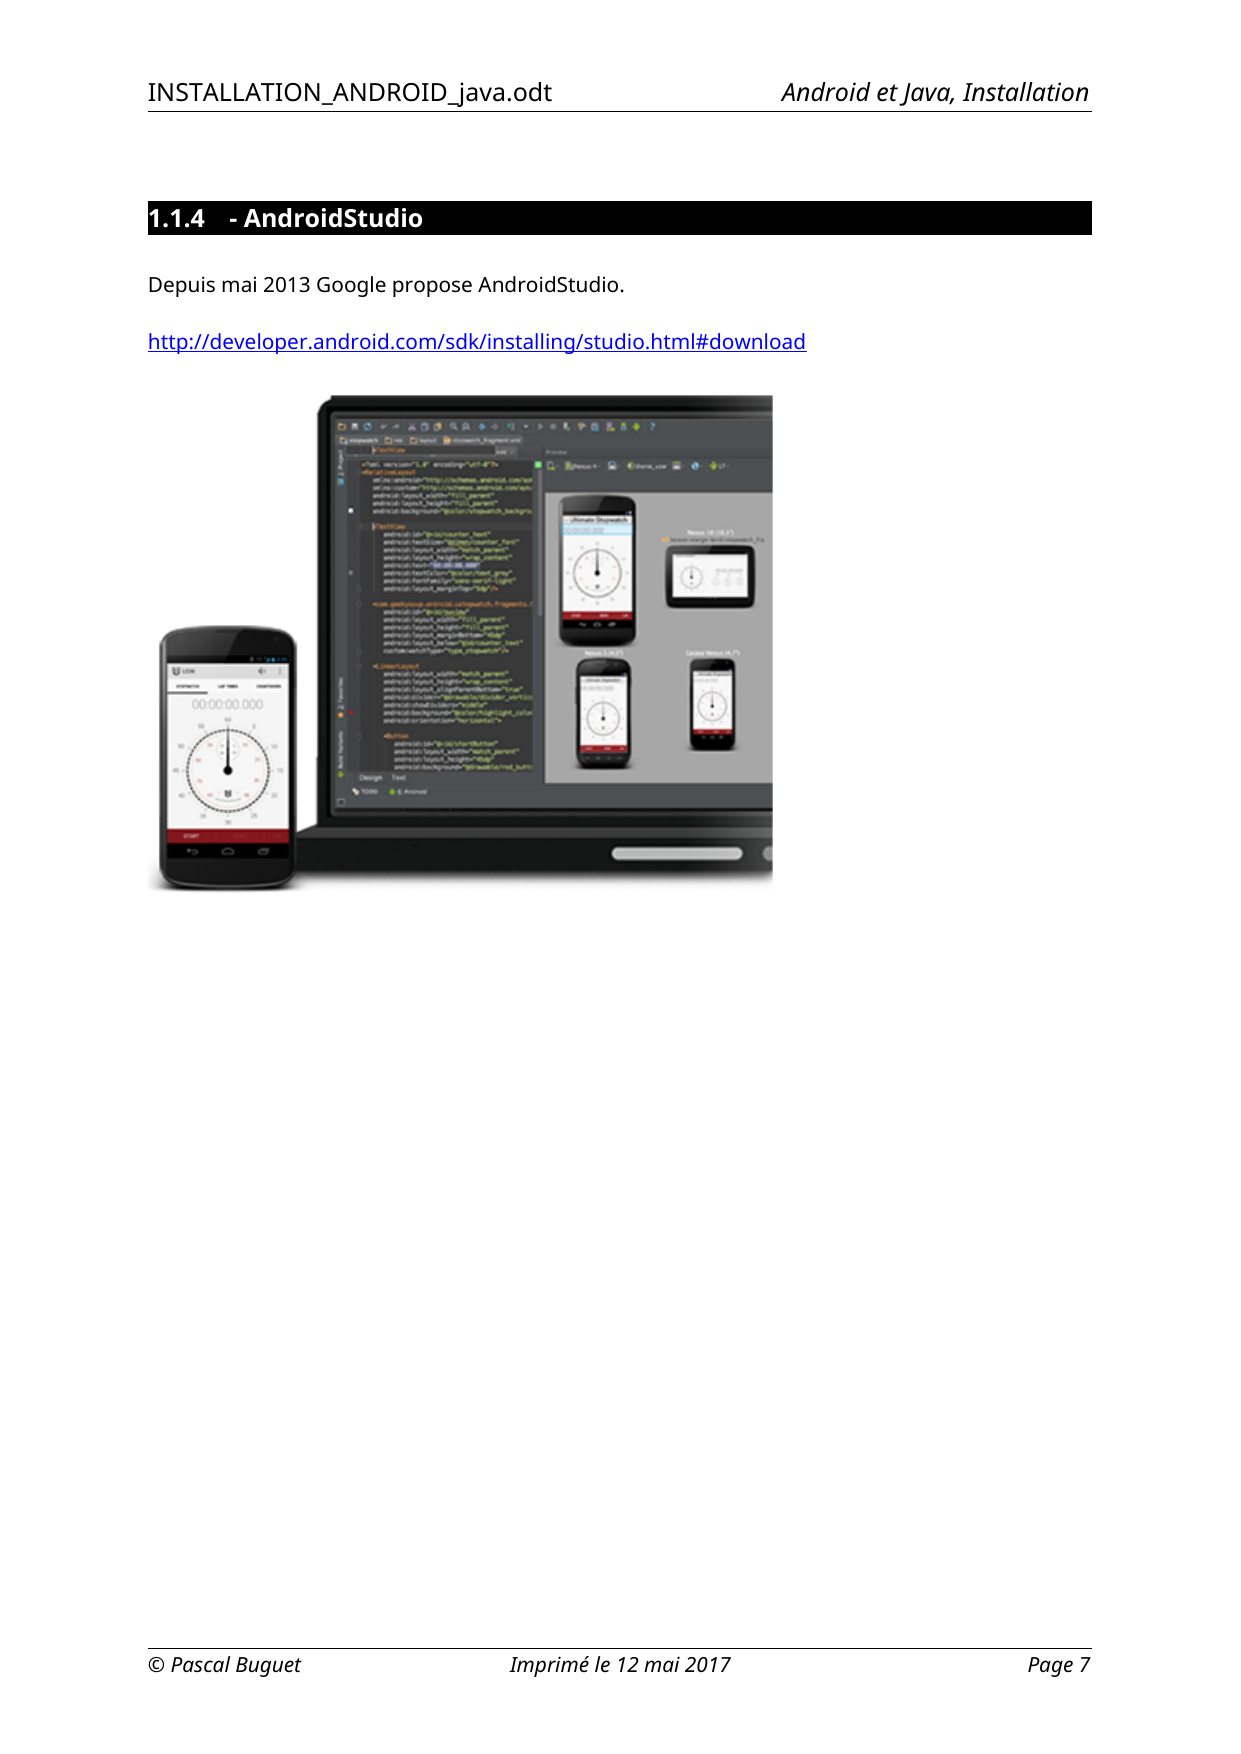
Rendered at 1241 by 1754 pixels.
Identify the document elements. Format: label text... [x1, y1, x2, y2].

text http://developer.android.com/sdk/installing/studio.html#download [148, 327, 1092, 355]
subtitle - AndroidStudio [148, 201, 1092, 235]
text Depuis mai 2013 Google propose AndroidStudio. [148, 270, 1092, 298]
